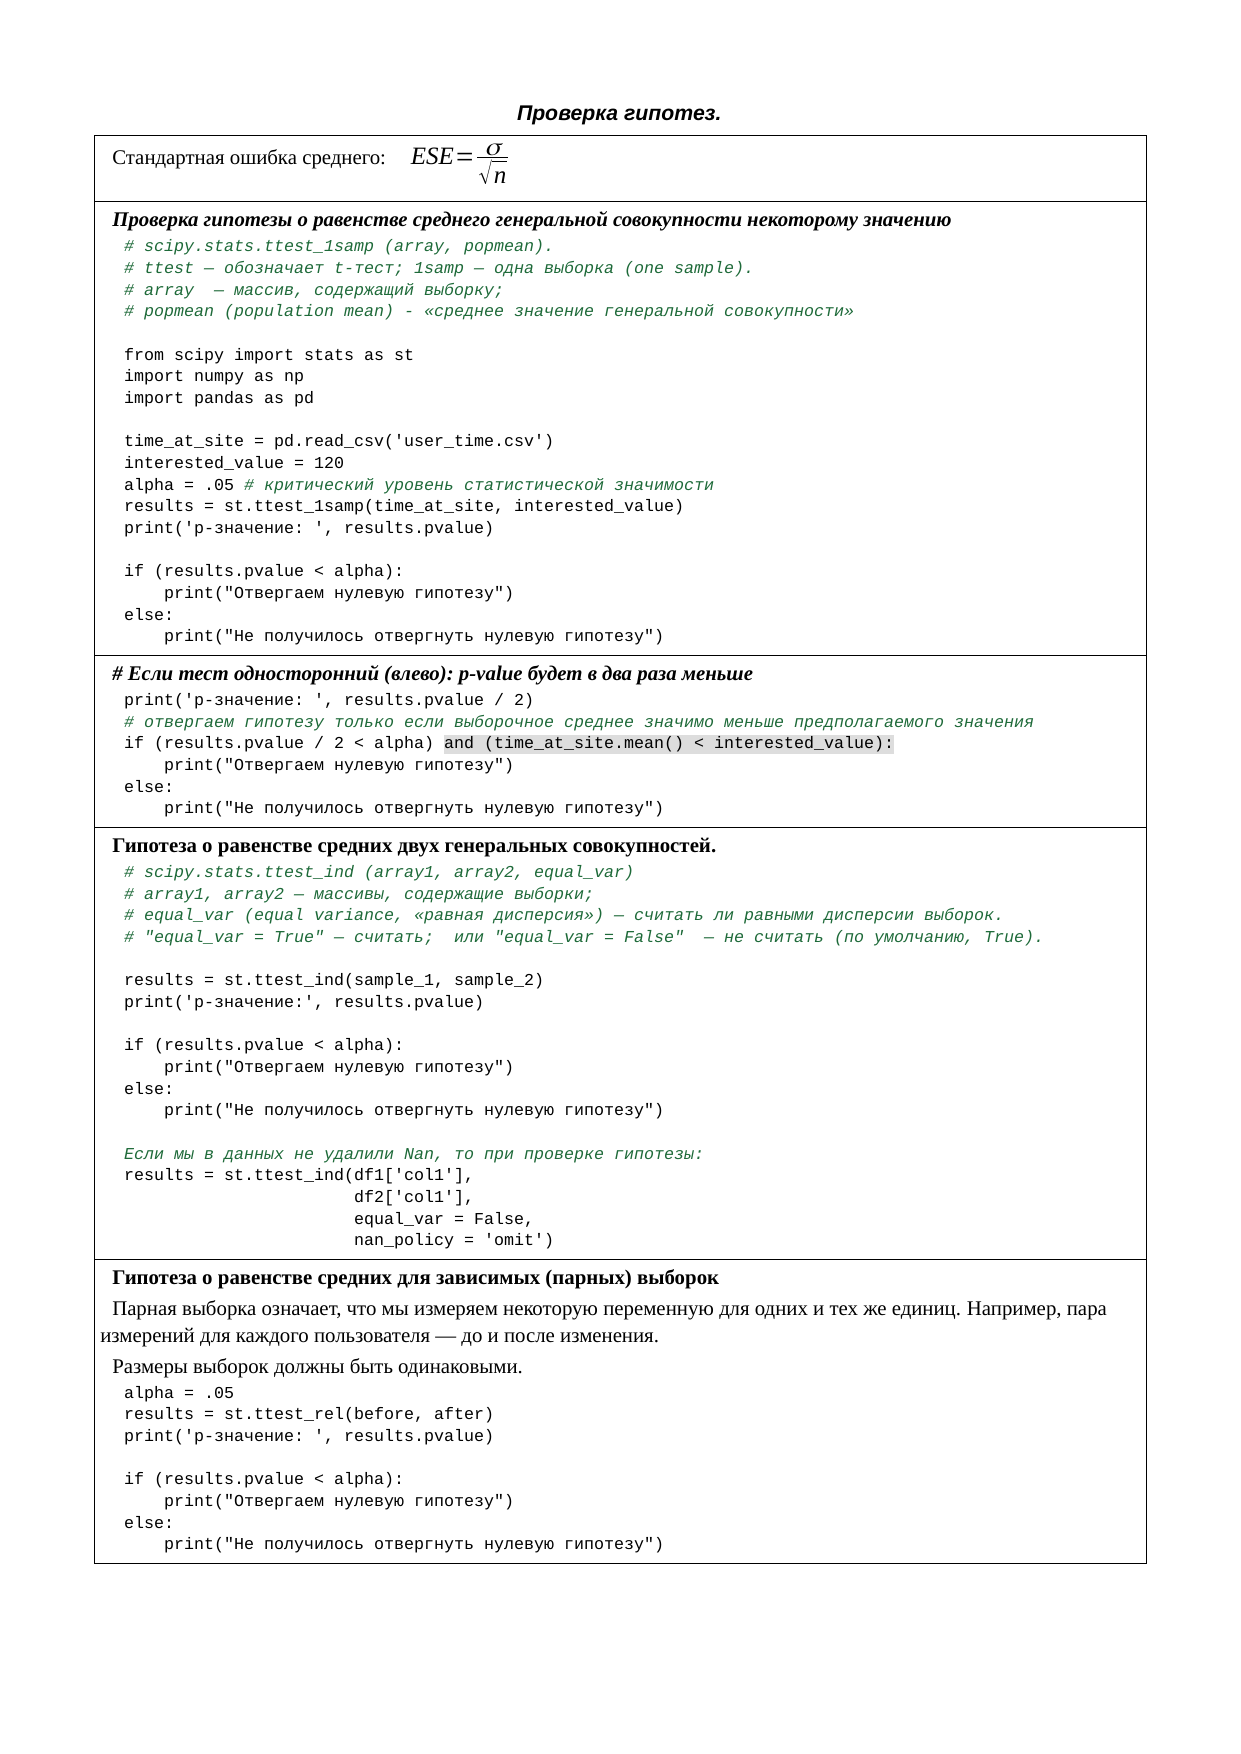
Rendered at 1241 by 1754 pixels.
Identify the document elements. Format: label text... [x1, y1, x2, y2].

table_header Стандартная ошибка среднего: [95, 136, 1146, 201]
table_cell # Если тест односторонний (влево): p-value будет в два раза меньше print('p-значение: ', results.pvalue / 2) # отвергаем гипотезу только если выборочное среднее значимо меньше предполагаемого значения if (results.pvalue / 2 < alpha) and (time_at_site.mean() < interested_value): print("Отвергаем нулевую гипотезу") else: print("Не получилось отвергнуть нулевую гипотезу") [95, 656, 1146, 827]
table_cell Проверка гипотезы о равенстве среднего генеральной совокупности некоторому значению # scipy.stats.ttest_1samp (array, popmean). # ttest — обозначает t-тест; 1samp — одна выборка (one sample). # array — массив, содержащий выборку; # popmean (population mean) - «среднее значение генеральной совокупности» from scipy import stats as st import numpy as np import pandas as pd time_at_site = pd.read_csv('user_time.csv') interested_value = 120 alpha = .05 # критический уровень статистической значимости results = st.ttest_1samp(time_at_site, interested_value) print('p-значение: ', results.pvalue) if (results.pvalue < alpha): print("Отвергаем нулевую гипотезу") else: print("Не получилось отвергнуть нулевую гипотезу") [95, 202, 1146, 655]
table_cell Гипотеза о равенстве средних двух генеральных совокупностей. # scipy.stats.ttest_ind (array1, array2, equal_var) # array1, array2 — массивы, содержащие выборки; # equal_var (equal variance, «равная дисперсия») — считать ли равными дисперсии выборок. # "equal_var = True" — считать; или "equal_var = False" — не считать (по умолчанию, True). results = st.ttest_ind(sample_1, sample_2) print('p-значение:', results.pvalue) if (results.pvalue < alpha): print("Отвергаем нулевую гипотезу") else: print("Не получилось отвергнуть нулевую гипотезу") Если мы в данных не удалили Nan, то при проверке гипотезы: results = st.ttest_ind(df1['col1'], df2['col1'], equal_var = False, nan_policy = 'omit') [95, 828, 1146, 1259]
subtitle Проверка гипотез. [94, 101, 1146, 125]
table_cell Гипотеза о равенстве средних для зависимых (парных) выборок Парная выборка означает, что мы измеряем некоторую переменную для одних и тех же единиц. Например, пара измерений для каждого пользователя — до и после изменения. Размеры выборок должны быть одинаковыми. alpha = .05 results = st.ttest_rel(before, after) print('p-значение: ', results.pvalue) if (results.pvalue < alpha): print("Отвергаем нулевую гипотезу") else: print("Не получилось отвергнуть нулевую гипотезу") [95, 1260, 1146, 1563]
